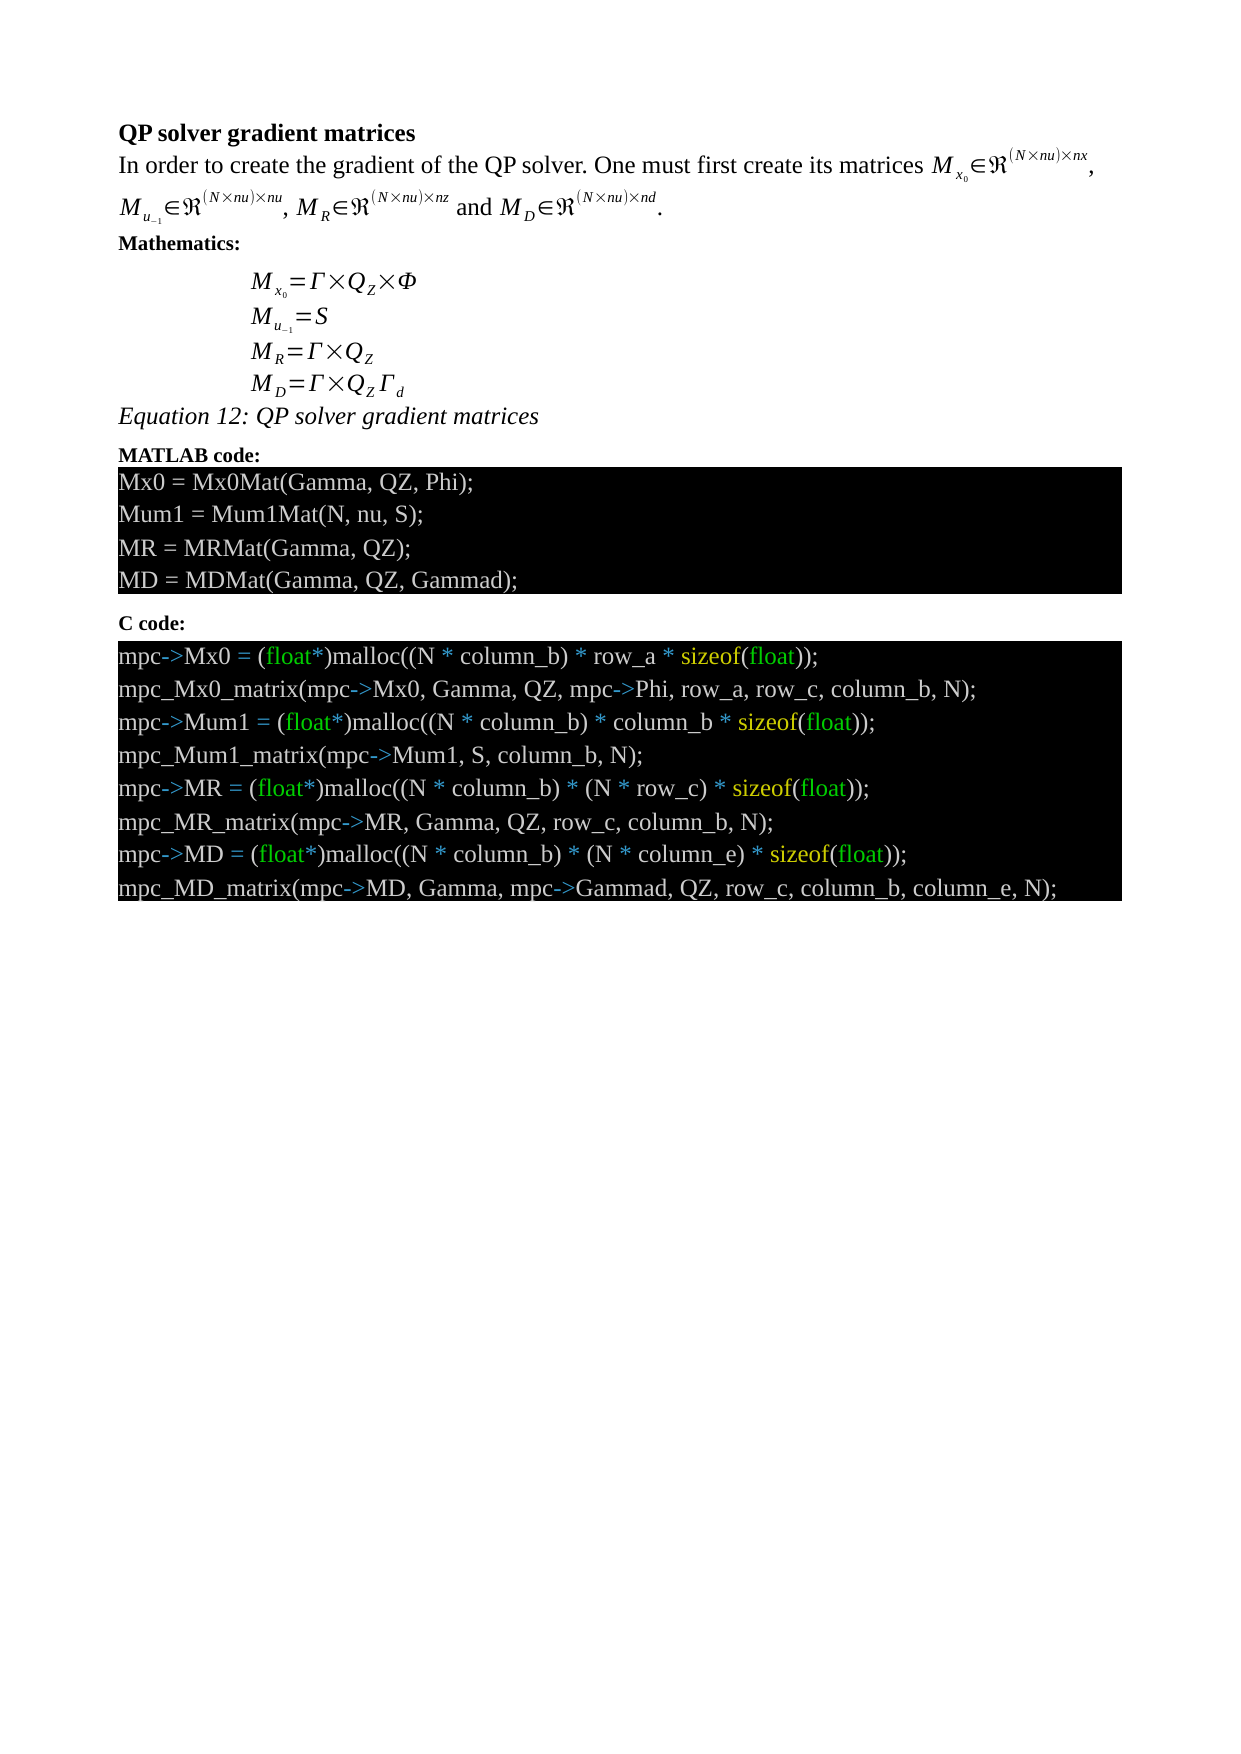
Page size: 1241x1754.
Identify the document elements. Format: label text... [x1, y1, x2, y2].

subtitle QP solver gradient matrices [118, 118, 1122, 147]
text MR = MRMat(Gamma, QZ); [118, 533, 1122, 561]
text mpc_MD_matrix(mpc->MD, Gamma, mpc->Gammad, QZ, row_c, column_b, column_e, N); [118, 873, 1122, 901]
text Mx0 = Mx0Mat(Gamma, QZ, Phi); [118, 467, 1122, 495]
text mpc_Mum1_matrix(mpc->Mum1, S, column_b, N); [118, 741, 1122, 769]
text In order to create the gradient of the QP solver. One must first create its matrices , , and . [118, 147, 1122, 226]
subtitle C code: [118, 611, 1122, 635]
text mpc_MR_matrix(mpc->MR, Gamma, QZ, row_c, column_b, N); [118, 807, 1122, 835]
text Mum1 = Mum1Mat(N, nu, S); [118, 499, 1122, 528]
text mpc->Mx0 = (float*)malloc((N * column_b) * row_a * sizeof(float)); [118, 641, 1122, 670]
text mpc_Mx0_matrix(mpc->Mx0, Gamma, QZ, mpc->Phi, row_a, row_c, column_b, N); [118, 674, 1122, 703]
text mpc->MR = (float*)malloc((N * column_b) * (N * row_c) * sizeof(float)); [118, 773, 1122, 802]
text MD = MDMat(Gamma, QZ, Gammad); [118, 566, 1122, 594]
subtitle MATLAB code: [118, 442, 1122, 467]
subtitle Mathematics: [118, 231, 1122, 255]
text Equation 12: QP solver gradient matrices [118, 267, 549, 430]
text mpc->MD = (float*)malloc((N * column_b) * (N * column_e) * sizeof(float)); [118, 839, 1122, 868]
text mpc->Mum1 = (float*)malloc((N * column_b) * column_b * sizeof(float)); [118, 707, 1122, 736]
